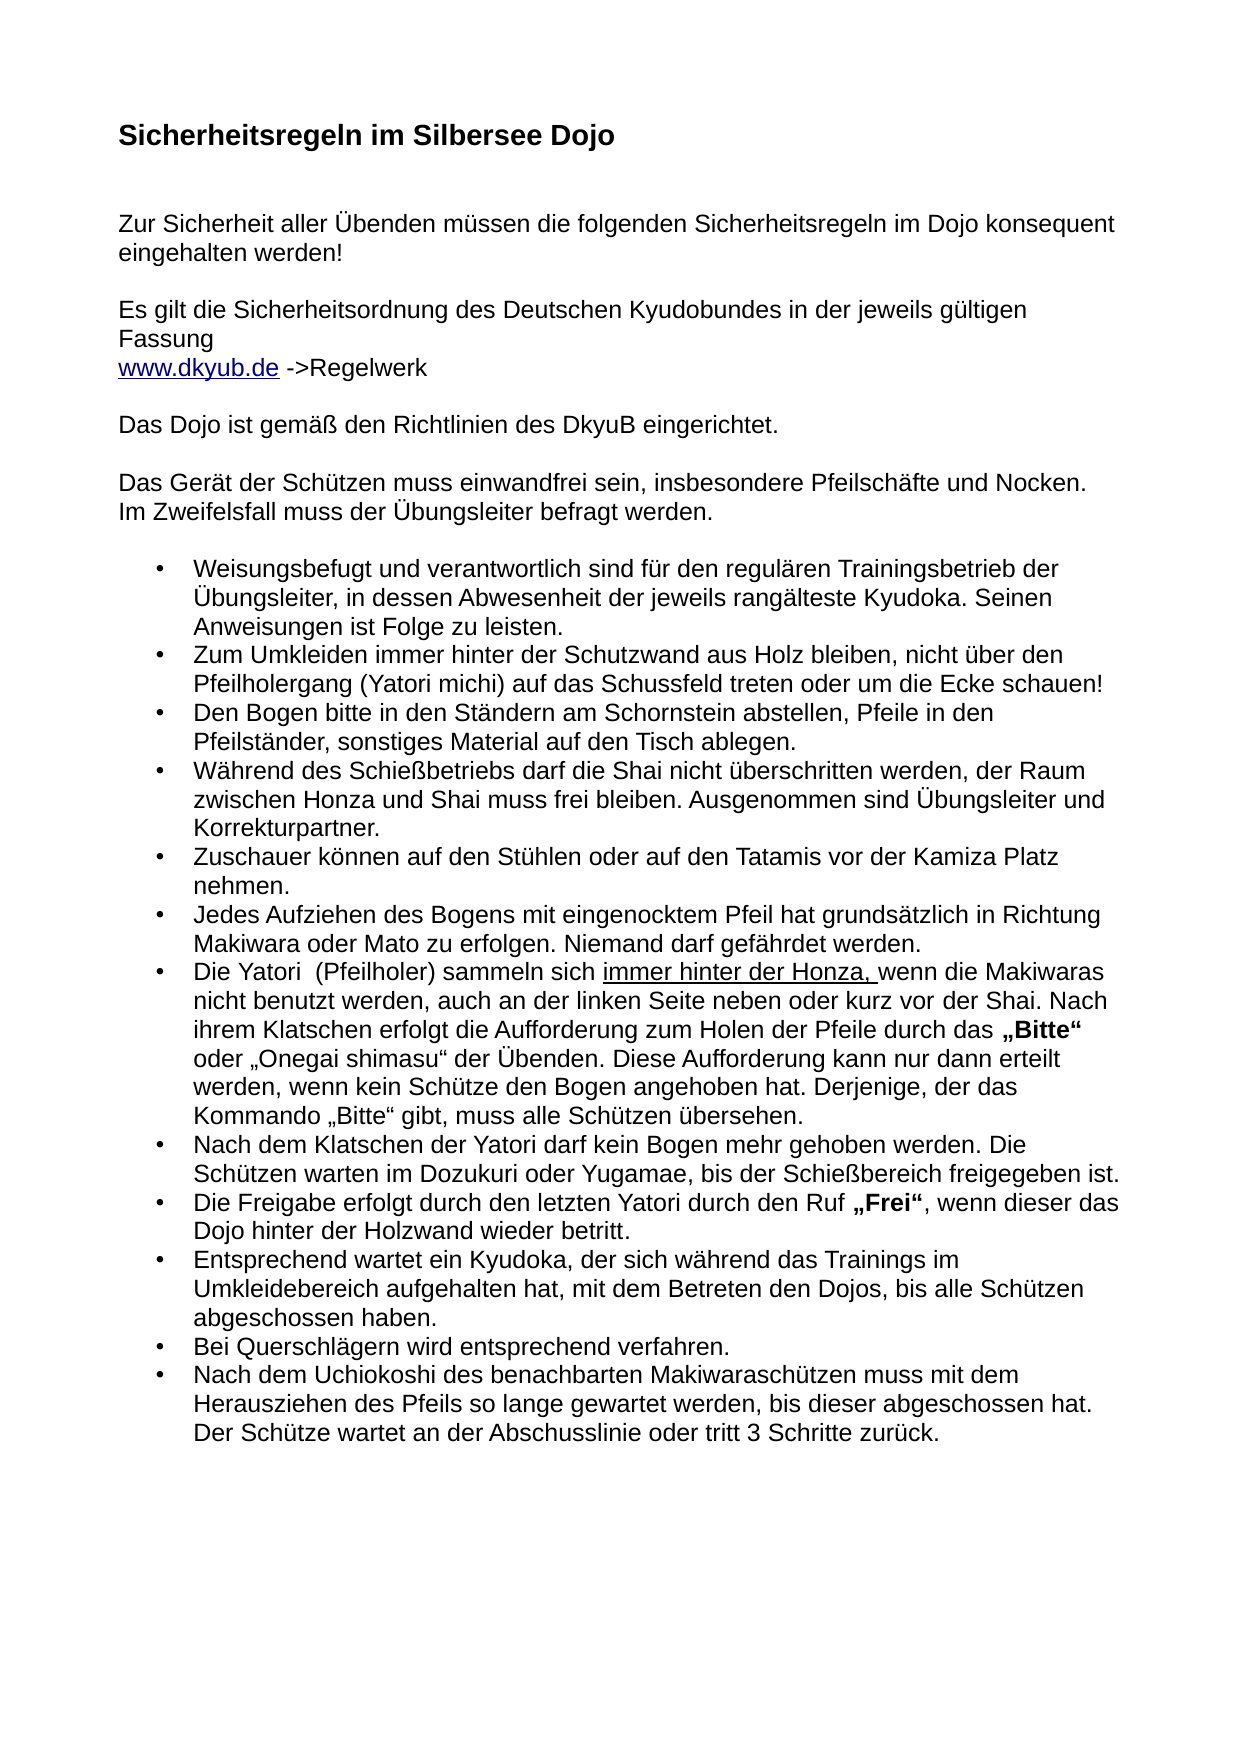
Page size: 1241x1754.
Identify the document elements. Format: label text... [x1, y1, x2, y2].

text Im Zweifelsfall muss der Übungsleiter befragt werden. [118, 497, 1122, 525]
text www.dkyub.de ->Regelwerk [118, 353, 1122, 382]
text Das Dojo ist gemäß den Richtlinien des DkyuB eingerichtet. [118, 410, 1122, 439]
list Den Bogen bitte in den Ständern am Schornstein abstellen, Pfeile in den Pfeilständer, sonstiges Material auf den Tisch ablegen. [156, 698, 1122, 756]
list Entsprechend wartet ein Kyudoka, der sich während das Trainings im Umkleidebereich aufgehalten hat, mit dem Betreten den Dojos, bis alle Schützen abgeschossen haben. [156, 1245, 1122, 1331]
list Nach dem Uchiokoshi des benachbarten Makiwaraschützen muss mit dem Herausziehen des Pfeils so lange gewartet werden, bis dieser abgeschossen hat. Der Schütze wartet an der Abschusslinie oder tritt 3 Schritte zurück. [156, 1360, 1122, 1447]
text Zur Sicherheit aller Übenden müssen die folgenden Sicherheitsregeln im Dojo konsequent eingehalten werden! [118, 209, 1122, 267]
list Während des Schießbetriebs darf die Shai nicht überschritten werden, der Raum zwischen Honza und Shai muss frei bleiben. Ausgenommen sind Übungsleiter und Korrekturpartner. [156, 756, 1122, 842]
text Sicherheitsregeln im Silbersee Dojo [118, 118, 1122, 152]
list Weisungsbefugt und verantwortlich sind für den regulären Trainingsbetrieb der Übungsleiter, in dessen Abwesenheit der jeweils rangälteste Kyudoka. Seinen Anweisungen ist Folge zu leisten. [156, 554, 1122, 641]
list Zuschauer können auf den Stühlen oder auf den Tatamis vor der Kamiza Platz nehmen. [156, 842, 1122, 900]
list Die Freigabe erfolgt durch den letzten Yatori durch den Ruf „Frei“, wenn dieser das Dojo hinter der Holzwand wieder betritt. [156, 1187, 1122, 1245]
text Es gilt die Sicherheitsordnung des Deutschen Kyudobundes in der jeweils gültigen Fassung [118, 295, 1122, 353]
list Zum Umkleiden immer hinter der Schutzwand aus Holz bleiben, nicht über den Pfeilholergang (Yatori michi) auf das Schussfeld treten oder um die Ecke schauen! [156, 641, 1122, 698]
list Die Yatori (Pfeilholer) sammeln sich immer hinter der Honza, wenn die Makiwaras nicht benutzt werden, auch an der linken Seite neben oder kurz vor der Shai. Nach ihrem Klatschen erfolgt die Aufforderung zum Holen der Pfeile durch das „Bitte“ oder „Onegai shimasu“ der Übenden. Diese Aufforderung kann nur dann erteilt werden, wenn kein Schütze den Bogen angehoben hat. Derjenige, der das Kommando „Bitte“ gibt, muss alle Schützen übersehen. [156, 957, 1122, 1130]
text Das Gerät der Schützen muss einwandfrei sein, insbesondere Pfeilschäfte und Nocken. [118, 468, 1122, 497]
list Bei Querschlägern wird entsprechend verfahren. [156, 1331, 1122, 1360]
list Jedes Aufziehen des Bogens mit eingenocktem Pfeil hat grundsätzlich in Richtung Makiwara oder Mato zu erfolgen. Niemand darf gefährdet werden. [156, 900, 1122, 957]
list Nach dem Klatschen der Yatori darf kein Bogen mehr gehoben werden. Die Schützen warten im Dozukuri oder Yugamae, bis der Schießbereich freigegeben ist. [156, 1130, 1122, 1187]
